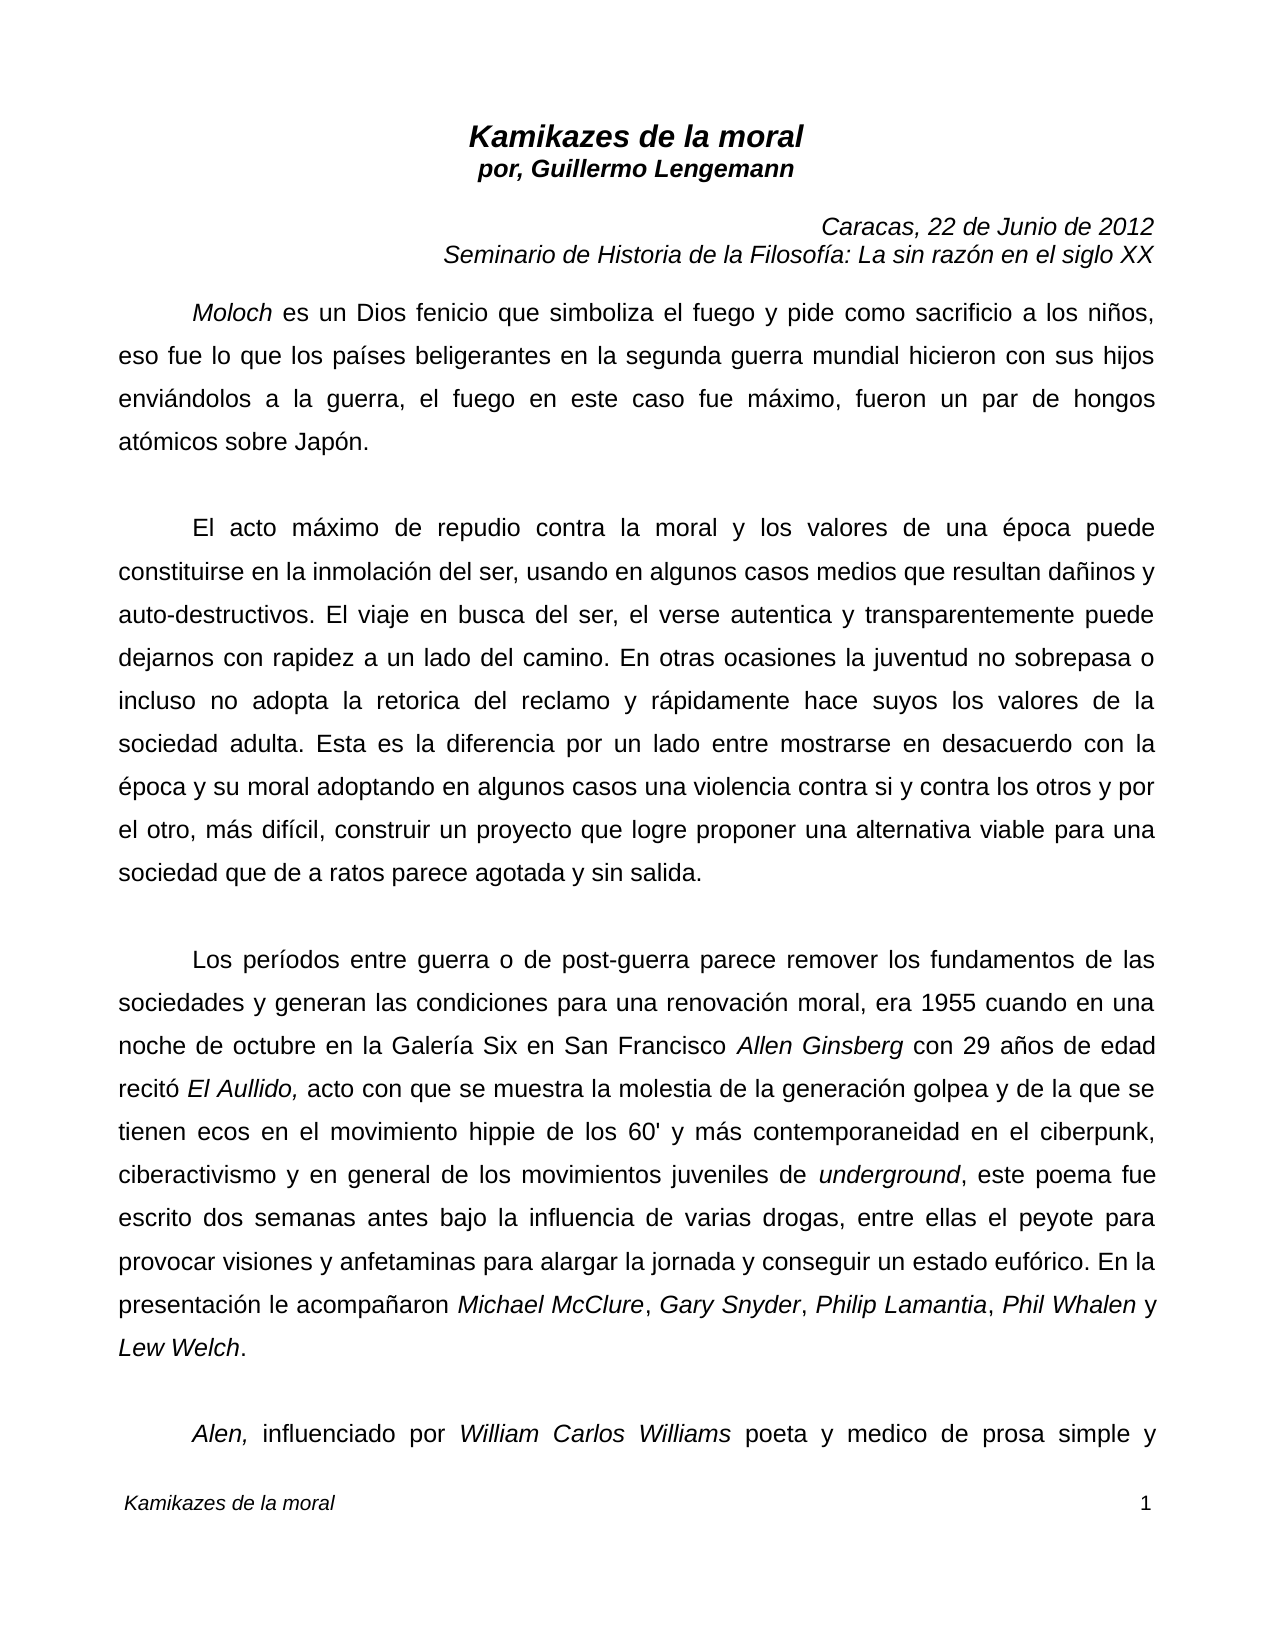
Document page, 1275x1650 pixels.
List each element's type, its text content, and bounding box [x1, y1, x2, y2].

text Moloch es un Dios fenicio que simboliza el fuego y pide como sacrificio a los niños, eso fue lo que los países beligerantes en la segunda guerra mundial hicieron con sus hijos enviándolos a la guerra, el fuego en este caso fue máximo, fueron un par de hongos atómicos sobre Japón. [118, 298, 1157, 456]
text Alen, influenciado por William Carlos Williams poeta y medico de prosa simple y [118, 1419, 1157, 1448]
text Kamikazes de la moral [118, 118, 1157, 154]
text Caracas, 22 de Junio de 2012 [118, 212, 1157, 240]
text Los períodos entre guerra o de post-guerra parece remover los fundamentos de las sociedades y generan las condiciones para una renovación moral, era 1955 cuando en una noche de octubre en la Galería Six en San Francisco Allen Ginsberg con 29 años de edad recitó El Aullido, acto con que se muestra la molestia de la generación golpea y de la que se tienen ecos en el movimiento hippie de los 60' y más contemporaneidad en el ciberpunk, ciberactivismo y en general de los movimientos juveniles de underground, este poema fue escrito dos semanas antes bajo la influencia de varias drogas, entre ellas el peyote para provocar visiones y anfetaminas para alargar la jornada y conseguir un estado eufórico. En la presentación le acompañaron Michael McClure, Gary Snyder, Philip Lamantia, Phil Whalen y Lew Welch. [118, 945, 1157, 1362]
text El acto máximo de repudio contra la moral y los valores de una época puede constituirse en la inmolación del ser, usando en algunos casos medios que resultan dañinos y auto-destructivos. El viaje en busca del ser, el verse autentica y transparentemente puede dejarnos con rapidez a un lado del camino. En otras ocasiones la juventud no sobrepasa o incluso no adopta la retorica del reclamo y rápidamente hace suyos los valores de la sociedad adulta. Esta es la diferencia por un lado entre mostrarse en desacuerdo con la época y su moral adoptando en algunos casos una violencia contra si y contra los otros y por el otro, más difícil, construir un proyecto que logre proponer una alternativa viable para una sociedad que de a ratos parece agotada y sin salida. [118, 513, 1157, 887]
text Seminario de Historia de la Filosofía: La sin razón en el siglo XX [118, 240, 1157, 269]
text por, Guillermo Lengemann [118, 154, 1157, 183]
